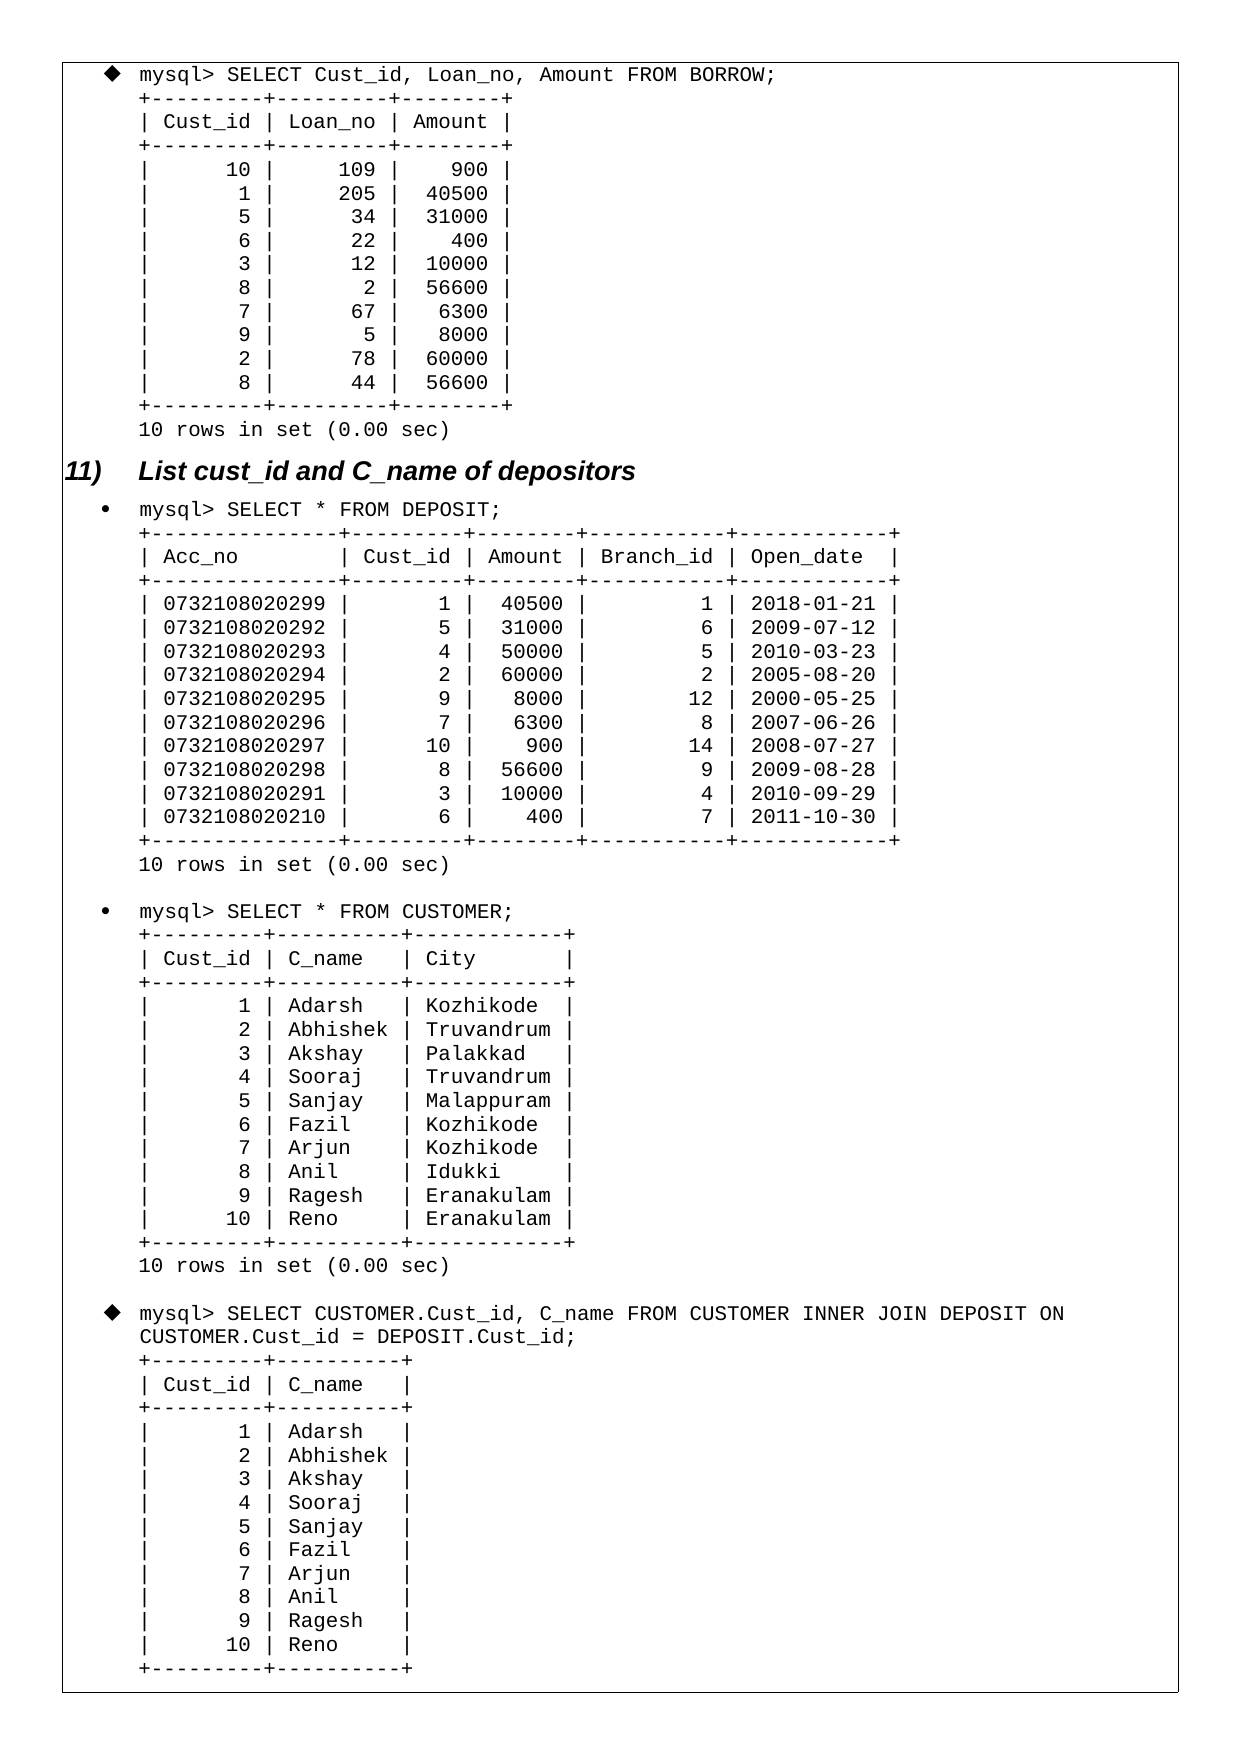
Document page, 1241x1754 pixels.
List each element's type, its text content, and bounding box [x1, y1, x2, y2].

text | 5 | Sanjay | [138, 1516, 1176, 1539]
text +---------+---------+--------+ [138, 135, 1176, 159]
text | 8 | 2 | 56600 | [138, 277, 1176, 301]
text | 10 | Reno | Eranakulam | [138, 1208, 1176, 1232]
text | 9 | 5 | 8000 | [138, 324, 1176, 348]
text | 0732108020299 | 1 | 40500 | 1 | 2018-01-21 | [138, 593, 1176, 617]
text | 9 | Ragesh | [138, 1610, 1176, 1634]
text | 0732108020294 | 2 | 60000 | 2 | 2005-08-20 | [138, 664, 1176, 688]
text | 7 | Arjun | [138, 1563, 1176, 1587]
text +---------+----------+------------+ [138, 972, 1176, 995]
text | 8 | Anil | Idukki | [138, 1161, 1176, 1184]
text +---------------+---------+--------+-----------+------------+ [138, 570, 1176, 593]
text +---------+----------+ [138, 1397, 1176, 1421]
text +---------+---------+--------+ [138, 395, 1176, 419]
text +---------+----------+ [138, 1657, 1176, 1681]
text +---------+----------+------------+ [138, 924, 1176, 948]
text | 0732108020296 | 7 | 6300 | 8 | 2007-06-26 | [138, 712, 1176, 735]
text | 8 | Anil | [138, 1587, 1176, 1610]
text | 1 | Adarsh | Kozhikode | [138, 995, 1176, 1019]
text 10 rows in set (0.00 sec) [138, 853, 1176, 877]
text | 4 | Sooraj | Truvandrum | [138, 1066, 1176, 1090]
text | 7 | 67 | 6300 | [138, 301, 1176, 324]
text | 0732108020292 | 5 | 31000 | 6 | 2009-07-12 | [138, 617, 1176, 641]
text 10 rows in set (0.00 sec) [138, 1256, 1176, 1279]
text | 1 | 205 | 40500 | [138, 182, 1176, 206]
text | 6 | 22 | 400 | [138, 230, 1176, 253]
text | 9 | Ragesh | Eranakulam | [138, 1184, 1176, 1208]
text +---------+----------+------------+ [138, 1232, 1176, 1256]
text | 0732108020291 | 3 | 10000 | 4 | 2010-09-29 | [138, 783, 1176, 806]
list mysql> SELECT * FROM CUSTOMER; [102, 901, 1176, 924]
text | 3 | 12 | 10000 | [138, 253, 1176, 277]
text | 3 | Akshay | Palakkad | [138, 1043, 1176, 1066]
subtitle List cust_id and C_name of depositors [64, 455, 1176, 486]
text | 6 | Fazil | [138, 1539, 1176, 1563]
text | 1 | Adarsh | [138, 1421, 1176, 1445]
text | Acc_no | Cust_id | Amount | Branch_id | Open_date | [138, 546, 1176, 570]
text | 0732108020295 | 9 | 8000 | 12 | 2000-05-25 | [138, 688, 1176, 712]
list mysql> SELECT CUSTOMER.Cust_id, C_name FROM CUSTOMER INNER JOIN DEPOSIT ON CUSTOMER.Cust_id = DEPOSIT.Cust_id; [102, 1303, 1176, 1350]
list mysql> SELECT * FROM DEPOSIT; [102, 499, 1176, 522]
text | 2 | Abhishek | [138, 1445, 1176, 1468]
text | 6 | Fazil | Kozhikode | [138, 1114, 1176, 1137]
text +---------------+---------+--------+-----------+------------+ [138, 830, 1176, 853]
text | 5 | Sanjay | Malappuram | [138, 1090, 1176, 1114]
text +---------+---------+--------+ [138, 88, 1176, 112]
text | 2 | 78 | 60000 | [138, 348, 1176, 372]
text | 10 | Reno | [138, 1634, 1176, 1657]
text | 3 | Akshay | [138, 1468, 1176, 1492]
text | 10 | 109 | 900 | [138, 159, 1176, 182]
list mysql> SELECT Cust_id, Loan_no, Amount FROM BORROW; [102, 64, 1176, 88]
text | 8 | 44 | 56600 | [138, 372, 1176, 395]
text | 5 | 34 | 31000 | [138, 206, 1176, 230]
text +---------------+---------+--------+-----------+------------+ [138, 522, 1176, 546]
text | 0732108020210 | 6 | 400 | 7 | 2011-10-30 | [138, 806, 1176, 830]
text | 0732108020298 | 8 | 56600 | 9 | 2009-08-28 | [138, 759, 1176, 783]
text | Cust_id | C_name | City | [138, 948, 1176, 972]
text | 7 | Arjun | Kozhikode | [138, 1137, 1176, 1161]
text | 2 | Abhishek | Truvandrum | [138, 1019, 1176, 1043]
text | 4 | Sooraj | [138, 1492, 1176, 1516]
text | 0732108020297 | 10 | 900 | 14 | 2008-07-27 | [138, 735, 1176, 759]
text | 0732108020293 | 4 | 50000 | 5 | 2010-03-23 | [138, 641, 1176, 664]
text +---------+----------+ [138, 1350, 1176, 1374]
text | Cust_id | Loan_no | Amount | [138, 112, 1176, 135]
text 10 rows in set (0.00 sec) [138, 419, 1176, 443]
text | Cust_id | C_name | [138, 1374, 1176, 1397]
